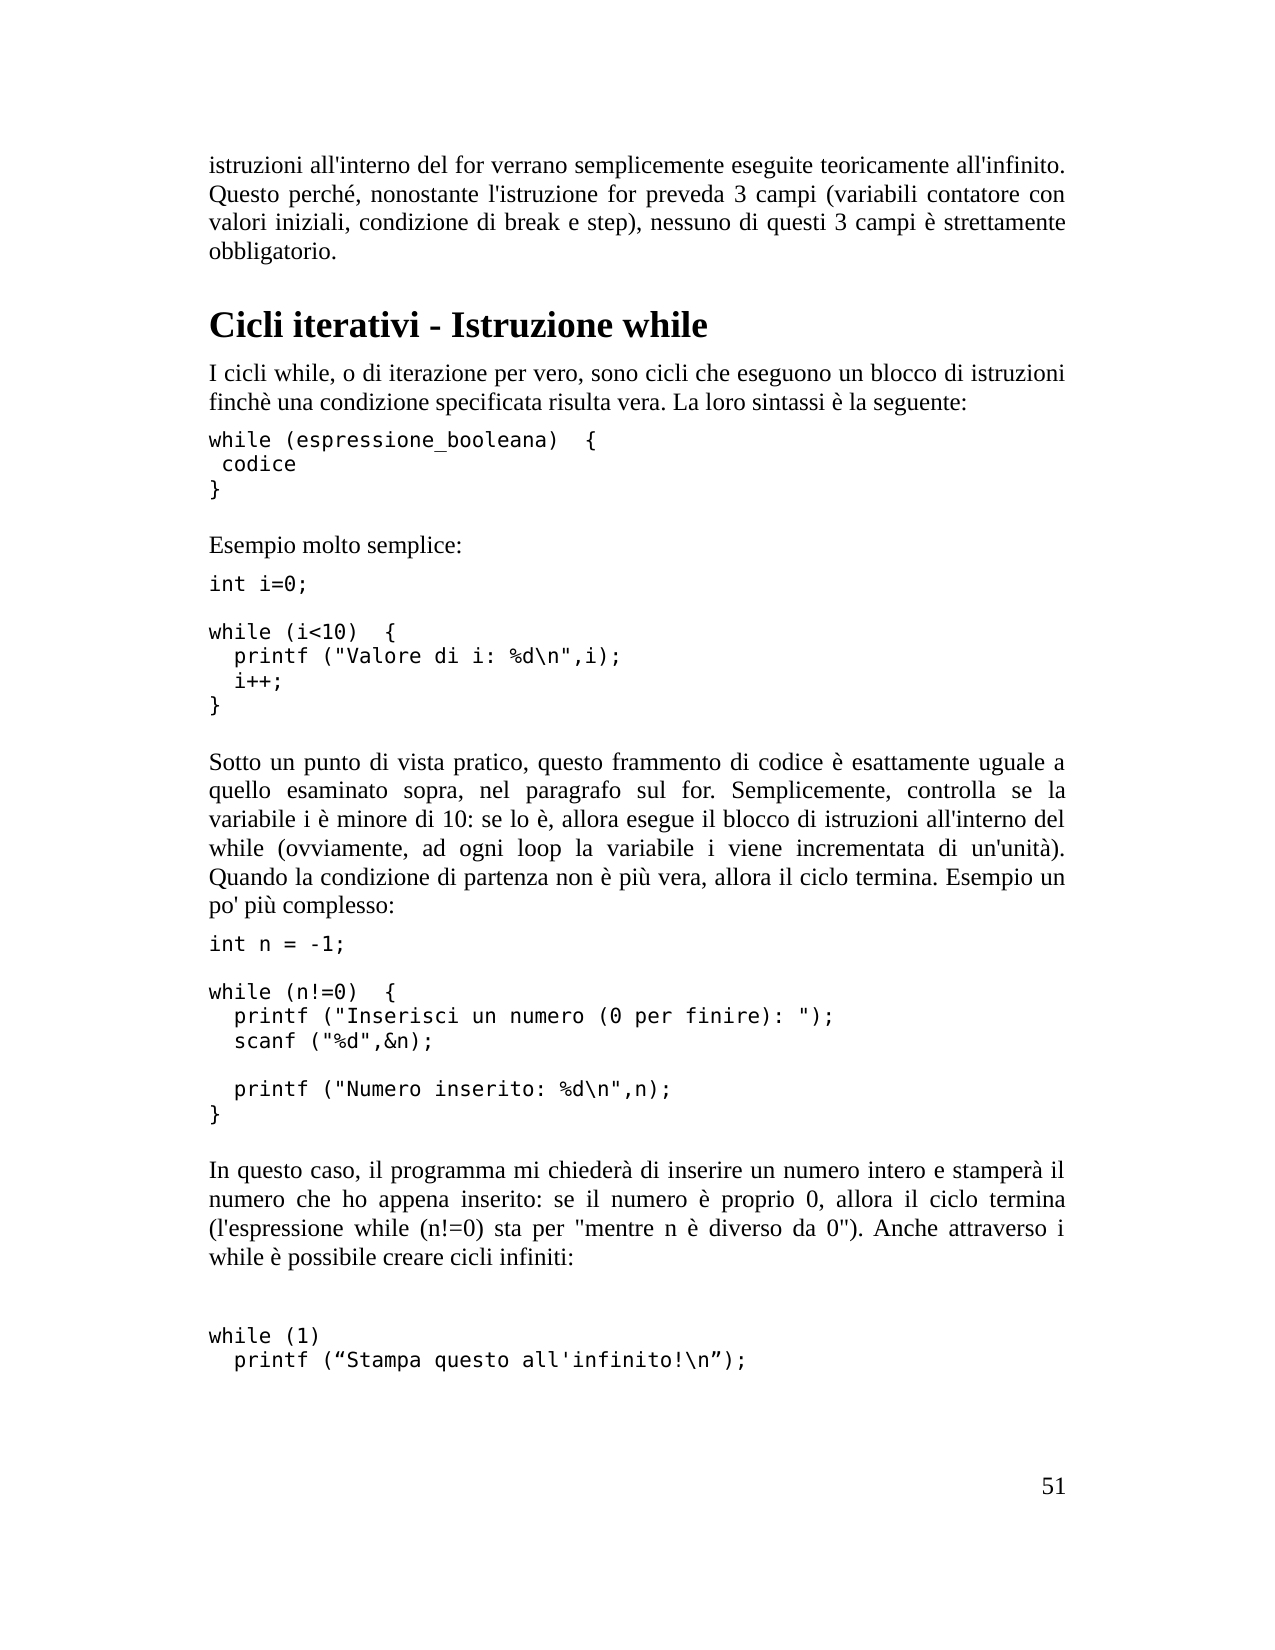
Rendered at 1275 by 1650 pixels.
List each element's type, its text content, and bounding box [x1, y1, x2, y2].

text printf ("Inserisci un numero (0 per finire): "); [208, 1004, 1066, 1029]
text while (espressione_booleana) { [208, 428, 1066, 452]
text printf (“Stampa questo all'infinito!\n”); [208, 1348, 1066, 1373]
text while (n!=0) { [208, 980, 1066, 1004]
subtitle Cicli iterativi - Istruzione while [208, 302, 1066, 346]
text Sotto un punto di vista pratico, questo frammento di codice è esattamente uguale a quello esaminato sopra, nel paragrafo sul for. Semplicemente, controlla se la variabile i è minore di 10: se lo è, allora esegue il blocco di istruzioni all'interno del while (ovviamente, ad ogni loop la variabile i viene incrementata di un'unità). Quando la condizione di partenza non è più vera, allora il ciclo termina. Esempio un po' più complesso: [208, 747, 1066, 919]
text Esempio molto semplice: [208, 530, 1066, 559]
text } [208, 693, 1066, 717]
text I cicli while, o di iterazione per vero, sono cicli che eseguono un blocco di istruzioni finchè una condizione specificata risulta vera. La loro sintassi è la seguente: [208, 358, 1066, 416]
text int i=0; [208, 572, 1066, 596]
text int n = -1; [208, 932, 1066, 956]
text } [208, 1102, 1066, 1126]
text while (i<10) { [208, 620, 1066, 644]
text scanf ("%d",&n); [208, 1029, 1066, 1053]
text } [208, 477, 1066, 501]
text printf ("Valore di i: %d\n",i); [208, 644, 1066, 669]
text while (1) [208, 1324, 1066, 1348]
text codice [208, 452, 1066, 477]
text printf ("Numero inserito: %d\n",n); [208, 1077, 1066, 1102]
text In questo caso, il programma mi chiederà di inserire un numero intero e stamperà il numero che ho appena inserito: se il numero è proprio 0, allora il ciclo termina (l'espressione while (n!=0) sta per "mentre n è diverso da 0"). Anche attraverso i while è possibile creare cicli infiniti: [208, 1155, 1066, 1270]
text istruzioni all'interno del for verrano semplicemente eseguite teoricamente all'infinito. Questo perché, nonostante l'istruzione for preveda 3 campi (variabili contatore con valori iniziali, condizione di break e step), nessuno di questi 3 campi è strettamente obbligatorio. [208, 150, 1066, 265]
text i++; [208, 669, 1066, 693]
